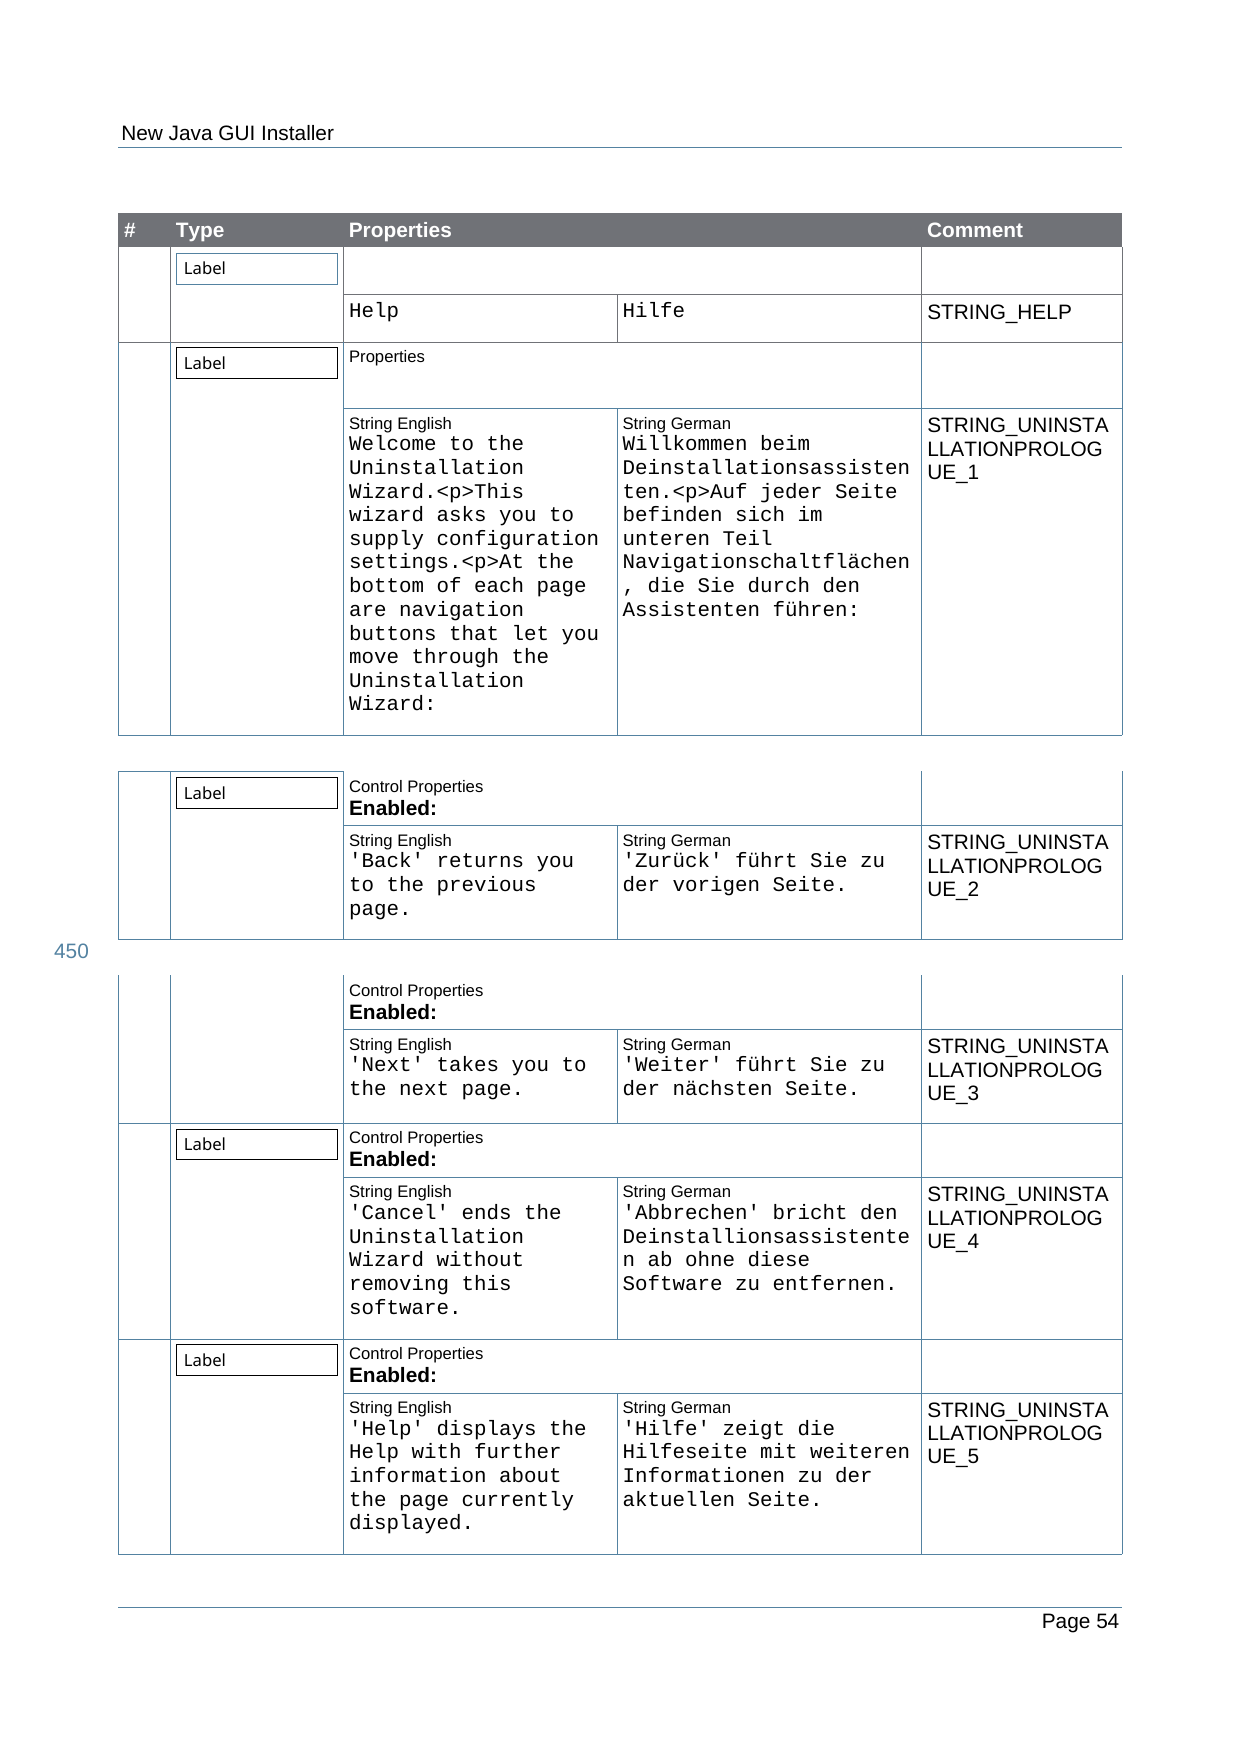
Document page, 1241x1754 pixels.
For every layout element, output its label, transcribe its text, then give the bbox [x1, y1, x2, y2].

table_cell STRING_UNINSTALLATIONPROLOGUE_3 [922, 1030, 1122, 1123]
table_cell <#> [119, 1340, 170, 1554]
table_header [922, 771, 1122, 825]
table_header [922, 247, 1122, 294]
table_cell String German 'Abbrechen' bricht den Deinstallionsassistenten ab ohne diese Software zu entfernen. [618, 1178, 921, 1339]
table_cell String English Welcome to the Uninstallation Wizard.<p>This wizard asks you to supply configuration settings.<p>At the bottom of each page are navigation buttons that let you move through the Uninstallation Wizard: [344, 409, 617, 735]
table_cell STRING_UNINSTALLATIONPROLOGUE_2 [922, 826, 1122, 939]
table_cell [171, 247, 343, 342]
table_header [922, 975, 1122, 1029]
table_header [344, 247, 921, 294]
table_header Properties [343, 213, 921, 247]
table_cell String German Willkommen beim Deinstallationsassistenten.<p>Auf jeder Seite befinden sich im unteren Teil Navigationschaltflächen, die Sie durch den Assistenten führen: [618, 409, 921, 735]
table_header Control Properties Enabled: <Yes/No> [344, 1124, 921, 1177]
table_cell String German 'Zurück' führt Sie zu der vorigen Seite. [618, 826, 921, 939]
table_cell STRING_UNINSTALLATIONPROLOGUE_5 [922, 1394, 1122, 1554]
table_cell String German 'Hilfe' zeigt die Hilfeseite mit weiteren Informationen zu der aktuellen Seite. [618, 1394, 921, 1554]
table_cell String English 'Back' returns you to the previous page. [344, 826, 617, 939]
table_header [922, 1124, 1122, 1177]
table_cell [171, 1340, 343, 1554]
table_header <#> [119, 772, 170, 939]
table_cell [171, 343, 343, 735]
table_cell <#> [119, 343, 170, 735]
table_header Properties [344, 343, 921, 408]
table_cell String English 'Cancel' ends the Uninstallation Wizard without removing this software. [344, 1178, 617, 1339]
table_cell STRING_UNINSTALLATIONPROLOGUE_4 [922, 1178, 1122, 1339]
table_header Control Properties Enabled: <Yes/No> [344, 975, 921, 1029]
table_cell STRING_HELP [922, 295, 1122, 342]
table_cell Hilfe [618, 295, 921, 342]
table_header Control Properties Enabled: <Yes/No> [344, 771, 921, 825]
table_header [922, 1340, 1122, 1393]
table_cell String English 'Next' takes you to the next page. [344, 1030, 617, 1123]
table_header Control Properties Enabled: <Yes/No> [344, 1340, 921, 1393]
table_cell STRING_UNINSTALLATIONPROLOGUE_1 [922, 409, 1122, 735]
table_cell <#> [119, 1124, 170, 1339]
table_header [922, 343, 1122, 408]
table_header Comment [921, 213, 1122, 247]
table_cell String German 'Weiter' führt Sie zu der nächsten Seite. [618, 1030, 921, 1123]
table_cell <#> [119, 247, 170, 342]
table_header [171, 772, 343, 939]
table_header # [118, 213, 170, 247]
table_header Type [170, 213, 343, 247]
table_cell String English 'Help' displays the Help with further information about the page currently displayed. [344, 1394, 617, 1554]
table_cell Help [344, 295, 617, 342]
table_header [119, 975, 170, 1123]
table_cell [171, 1124, 343, 1339]
table_header [171, 975, 343, 1123]
